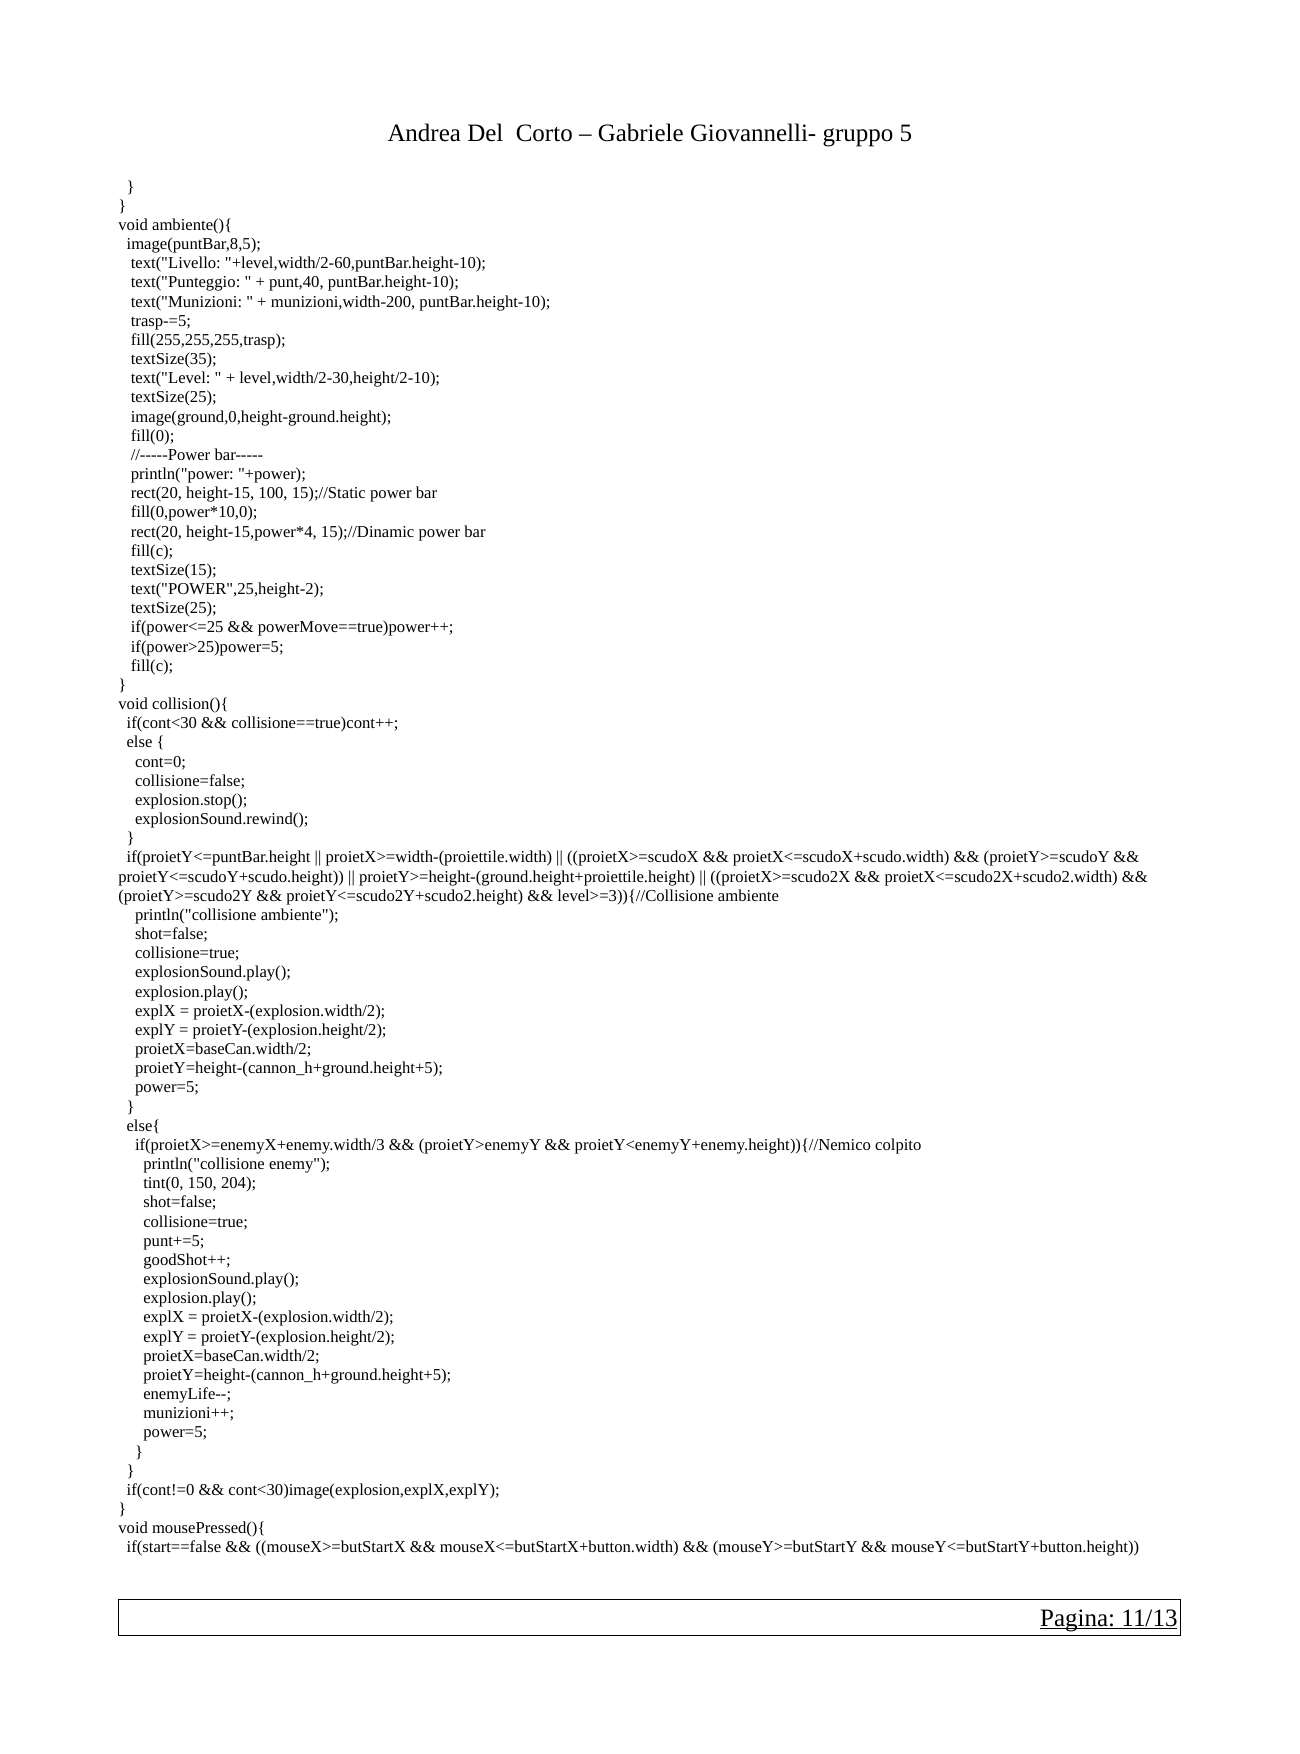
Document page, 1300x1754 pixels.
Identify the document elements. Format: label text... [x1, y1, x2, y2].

text text("Livello: "+level,width/2-60,puntBar.height-10); [118, 253, 1181, 272]
text text("Munizioni: " + munizioni,width-200, puntBar.height-10); [118, 291, 1181, 311]
text println("collisione ambiente"); [118, 905, 1181, 924]
text void ambiente(){ [118, 215, 1181, 234]
text else { [118, 732, 1181, 751]
text } [118, 1441, 1181, 1461]
text munizioni++; [118, 1403, 1181, 1422]
text explosionSound.rewind(); [118, 809, 1181, 828]
text collisione=false; [118, 771, 1181, 790]
text rect(20, height-15,power*4, 15);//Dinamic power bar [118, 521, 1181, 541]
text goodShot++; [118, 1250, 1181, 1269]
text power=5; [118, 1077, 1181, 1096]
text else{ [118, 1116, 1181, 1135]
text println("collisione enemy"); [118, 1154, 1181, 1173]
text } [118, 196, 1181, 215]
text enemyLife--; [118, 1384, 1181, 1403]
text explX = proietX-(explosion.width/2); [118, 1307, 1181, 1326]
text image(ground,0,height-ground.height); [118, 406, 1181, 426]
text punt+=5; [118, 1231, 1181, 1250]
text } [118, 1461, 1181, 1480]
text collisione=true; [118, 943, 1181, 962]
text trasp-=5; [118, 311, 1181, 330]
text if(power<=25 && powerMove==true)power++; [118, 617, 1181, 636]
text textSize(25); [118, 387, 1181, 406]
text println("power: "+power); [118, 464, 1181, 483]
text if(cont<30 && collisione==true)cont++; [118, 713, 1181, 732]
text if(proietX>=enemyX+enemy.width/3 && (proietY>enemyY && proietY<enemyY+enemy.height)){//Nemico colpito [118, 1135, 1181, 1154]
text power=5; [118, 1422, 1181, 1441]
text fill(255,255,255,trasp); [118, 330, 1181, 349]
text } [118, 1096, 1181, 1116]
text explY = proietY-(explosion.height/2); [118, 1020, 1181, 1039]
text if(proietY<=puntBar.height || proietX>=width-(proiettile.width) || ((proietX>=scudoX && proietX<=scudoX+scudo.width) && (proietY>=scudoY && proietY<=scudoY+scudo.height)) || proietY>=height-(ground.height+proiettile.height) || ((proietX>=scudo2X && proietX<=scudo2X+scudo2.width) && (proietY>=scudo2Y && proietY<=scudo2Y+scudo2.height) && level>=3)){//Collisione ambiente [118, 847, 1181, 905]
text } [118, 828, 1181, 847]
text void collision(){ [118, 694, 1181, 713]
text text("Punteggio: " + punt,40, puntBar.height-10); [118, 272, 1181, 291]
text } [118, 1499, 1181, 1518]
text image(puntBar,8,5); [118, 234, 1181, 253]
text proietY=height-(cannon_h+ground.height+5); [118, 1058, 1181, 1077]
text proietY=height-(cannon_h+ground.height+5); [118, 1365, 1181, 1384]
text explX = proietX-(explosion.width/2); [118, 1001, 1181, 1020]
text tint(0, 150, 204); [118, 1173, 1181, 1192]
text shot=false; [118, 1192, 1181, 1211]
text proietX=baseCan.width/2; [118, 1346, 1181, 1365]
text proietX=baseCan.width/2; [118, 1039, 1181, 1058]
text explosion.play(); [118, 1288, 1181, 1307]
text explosion.stop(); [118, 790, 1181, 809]
text text("POWER",25,height-2); [118, 579, 1181, 598]
text explosionSound.play(); [118, 962, 1181, 981]
text fill(c); [118, 541, 1181, 560]
text explY = proietY-(explosion.height/2); [118, 1326, 1181, 1346]
text fill(0,power*10,0); [118, 502, 1181, 521]
text text("Level: " + level,width/2-30,height/2-10); [118, 368, 1181, 387]
text explosionSound.play(); [118, 1269, 1181, 1288]
text collisione=true; [118, 1211, 1181, 1231]
text void mousePressed(){ [118, 1518, 1181, 1537]
text if(start==false && ((mouseX>=butStartX && mouseX<=butStartX+button.width) && (mouseY>=butStartY && mouseY<=butStartY+button.height)) [118, 1537, 1181, 1556]
text textSize(25); [118, 598, 1181, 617]
text } [118, 675, 1181, 694]
text fill(c); [118, 656, 1181, 675]
text rect(20, height-15, 100, 15);//Static power bar [118, 483, 1181, 502]
text } [118, 176, 1181, 196]
text cont=0; [118, 751, 1181, 771]
text textSize(35); [118, 349, 1181, 368]
text //-----Power bar----- [118, 445, 1181, 464]
text explosion.play(); [118, 981, 1181, 1001]
text fill(0); [118, 426, 1181, 445]
text if(cont!=0 && cont<30)image(explosion,explX,explY); [118, 1480, 1181, 1499]
text textSize(15); [118, 560, 1181, 579]
text if(power>25)power=5; [118, 636, 1181, 656]
text shot=false; [118, 924, 1181, 943]
